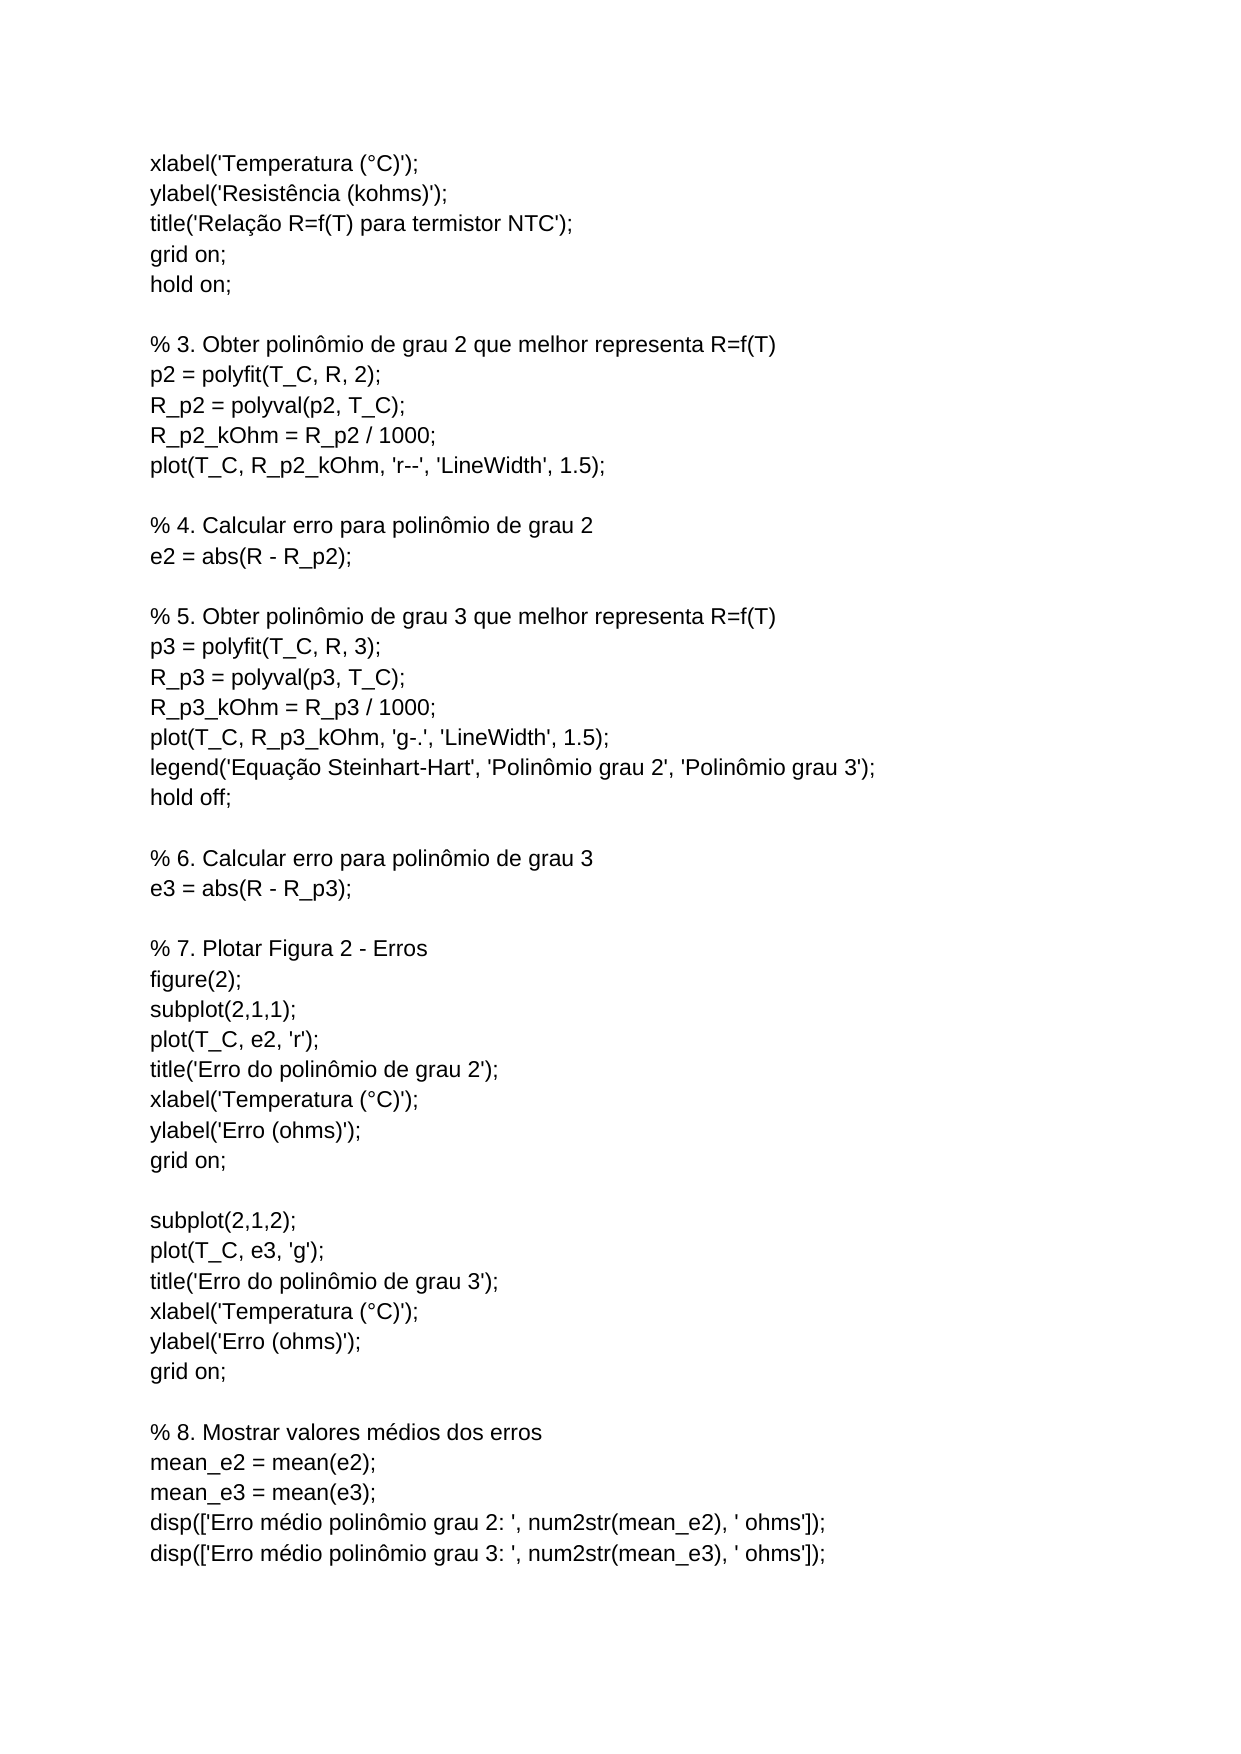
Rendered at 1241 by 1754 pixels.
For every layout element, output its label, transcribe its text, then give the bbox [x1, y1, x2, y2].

text legend('Equação Steinhart-Hart', 'Polinômio grau 2', 'Polinômio grau 3'); [150, 754, 1090, 781]
text hold on; [150, 271, 1090, 297]
text mean_e3 = mean(e3); [150, 1479, 1090, 1506]
text subplot(2,1,2); [150, 1207, 1090, 1234]
text % 6. Calcular erro para polinômio de grau 3 [150, 845, 1090, 871]
text figure(2); [150, 966, 1090, 992]
text p2 = polyfit(T_C, R, 2); [150, 361, 1090, 388]
text title('Erro do polinômio de grau 3'); [150, 1268, 1090, 1294]
text plot(T_C, e3, 'g'); [150, 1237, 1090, 1264]
text R_p2 = polyval(p2, T_C); [150, 392, 1090, 418]
text % 8. Mostrar valores médios dos erros [150, 1419, 1090, 1445]
text ylabel('Erro (ohms)'); [150, 1117, 1090, 1143]
text grid on; [150, 241, 1090, 267]
text xlabel('Temperatura (°C)'); [150, 1298, 1090, 1324]
text xlabel('Temperatura (°C)'); [150, 1086, 1090, 1113]
text title('Erro do polinômio de grau 2'); [150, 1056, 1090, 1083]
text disp(['Erro médio polinômio grau 3: ', num2str(mean_e3), ' ohms']); [150, 1539, 1090, 1566]
text p3 = polyfit(T_C, R, 3); [150, 633, 1090, 660]
text % 3. Obter polinômio de grau 2 que melhor representa R=f(T) [150, 331, 1090, 358]
text R_p3_kOhm = R_p3 / 1000; [150, 694, 1090, 720]
text plot(T_C, e2, 'r'); [150, 1026, 1090, 1052]
text % 5. Obter polinômio de grau 3 que melhor representa R=f(T) [150, 603, 1090, 629]
text subplot(2,1,1); [150, 996, 1090, 1022]
text R_p2_kOhm = R_p2 / 1000; [150, 422, 1090, 448]
text e3 = abs(R - R_p3); [150, 875, 1090, 901]
text hold off; [150, 784, 1090, 811]
text grid on; [150, 1358, 1090, 1385]
text xlabel('Temperatura (°C)'); [150, 150, 1090, 176]
text e2 = abs(R - R_p2); [150, 543, 1090, 569]
text ylabel('Resistência (kohms)'); [150, 180, 1090, 207]
text % 4. Calcular erro para polinômio de grau 2 [150, 512, 1090, 539]
text plot(T_C, R_p3_kOhm, 'g-.', 'LineWidth', 1.5); [150, 724, 1090, 750]
text % 7. Plotar Figura 2 - Erros [150, 935, 1090, 962]
text R_p3 = polyval(p3, T_C); [150, 663, 1090, 690]
text ylabel('Erro (ohms)'); [150, 1328, 1090, 1354]
text mean_e2 = mean(e2); [150, 1449, 1090, 1475]
text title('Relação R=f(T) para termistor NTC'); [150, 210, 1090, 237]
text grid on; [150, 1147, 1090, 1173]
text disp(['Erro médio polinômio grau 2: ', num2str(mean_e2), ' ohms']); [150, 1509, 1090, 1536]
text plot(T_C, R_p2_kOhm, 'r--', 'LineWidth', 1.5); [150, 452, 1090, 478]
